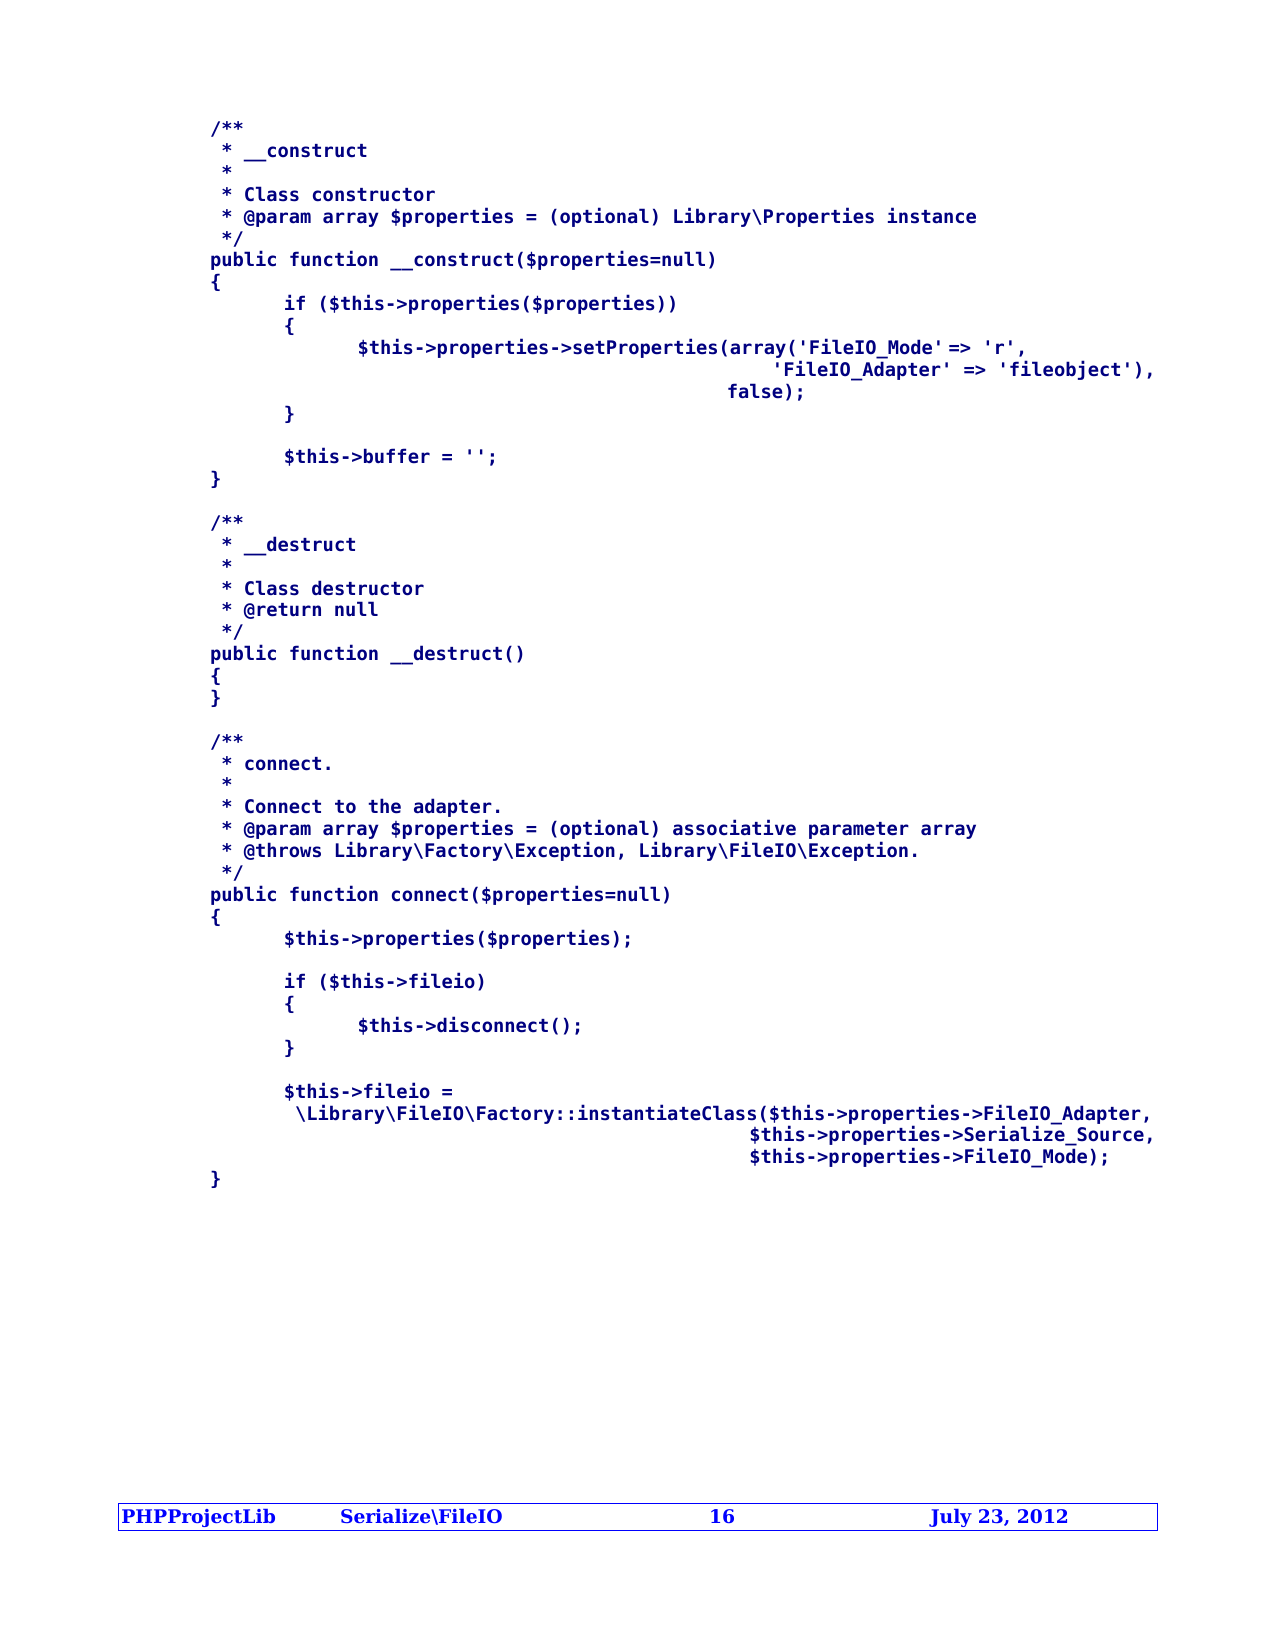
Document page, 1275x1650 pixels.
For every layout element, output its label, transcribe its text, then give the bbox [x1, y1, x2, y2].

list if ($this->fileio) [136, 971, 1157, 993]
list */ [136, 227, 1157, 249]
list $this->disconnect(); [136, 1015, 1157, 1037]
list * @param array $properties = (optional) Library\Properties instance [136, 206, 1157, 227]
list * Class destructor [136, 577, 1157, 599]
list $this->properties($properties); [136, 927, 1157, 949]
list * @throws Library\Factory\Exception, Library\FileIO\Exception. [136, 840, 1157, 862]
list /** [136, 118, 1157, 140]
list * @param array $properties = (optional) associative parameter array [136, 818, 1157, 840]
list */ [136, 621, 1157, 643]
list } [136, 468, 1157, 490]
list $this->properties->FileIO_Mode); [136, 1146, 1157, 1168]
list * [136, 556, 1157, 577]
list \Library\FileIO\Factory::instantiateClass($this->properties->FileIO_Adapter, [136, 1102, 1157, 1124]
list * [136, 162, 1157, 184]
list { [136, 906, 1157, 927]
list { [136, 665, 1157, 687]
list * __destruct [136, 534, 1157, 556]
list * @return null [136, 599, 1157, 621]
list * connect. [136, 752, 1157, 774]
list 'FileIO_Adapter' => 'fileobject'), [136, 359, 1157, 381]
list } [136, 402, 1157, 424]
list * __construct [136, 140, 1157, 162]
list false); [136, 381, 1157, 402]
list if ($this->properties($properties)) [136, 293, 1157, 315]
list * Connect to the adapter. [136, 796, 1157, 818]
list { [136, 993, 1157, 1015]
list /** [136, 731, 1157, 752]
list public function __destruct() [136, 643, 1157, 665]
list public function __construct($properties=null) [136, 249, 1157, 271]
list } [136, 1037, 1157, 1059]
list $this->properties->Serialize_Source, [136, 1124, 1157, 1146]
list */ [136, 862, 1157, 884]
list { [136, 315, 1157, 337]
list * [136, 774, 1157, 796]
list /** [136, 512, 1157, 534]
list $this->properties->setProperties(array('FileIO_Mode' => 'r', [136, 337, 1157, 359]
list { [136, 271, 1157, 293]
list * Class constructor [136, 184, 1157, 206]
list } [136, 1168, 1157, 1190]
list $this->fileio = [136, 1081, 1157, 1102]
list public function connect($properties=null) [136, 884, 1157, 906]
list } [136, 687, 1157, 709]
list $this->buffer = ''; [136, 446, 1157, 468]
